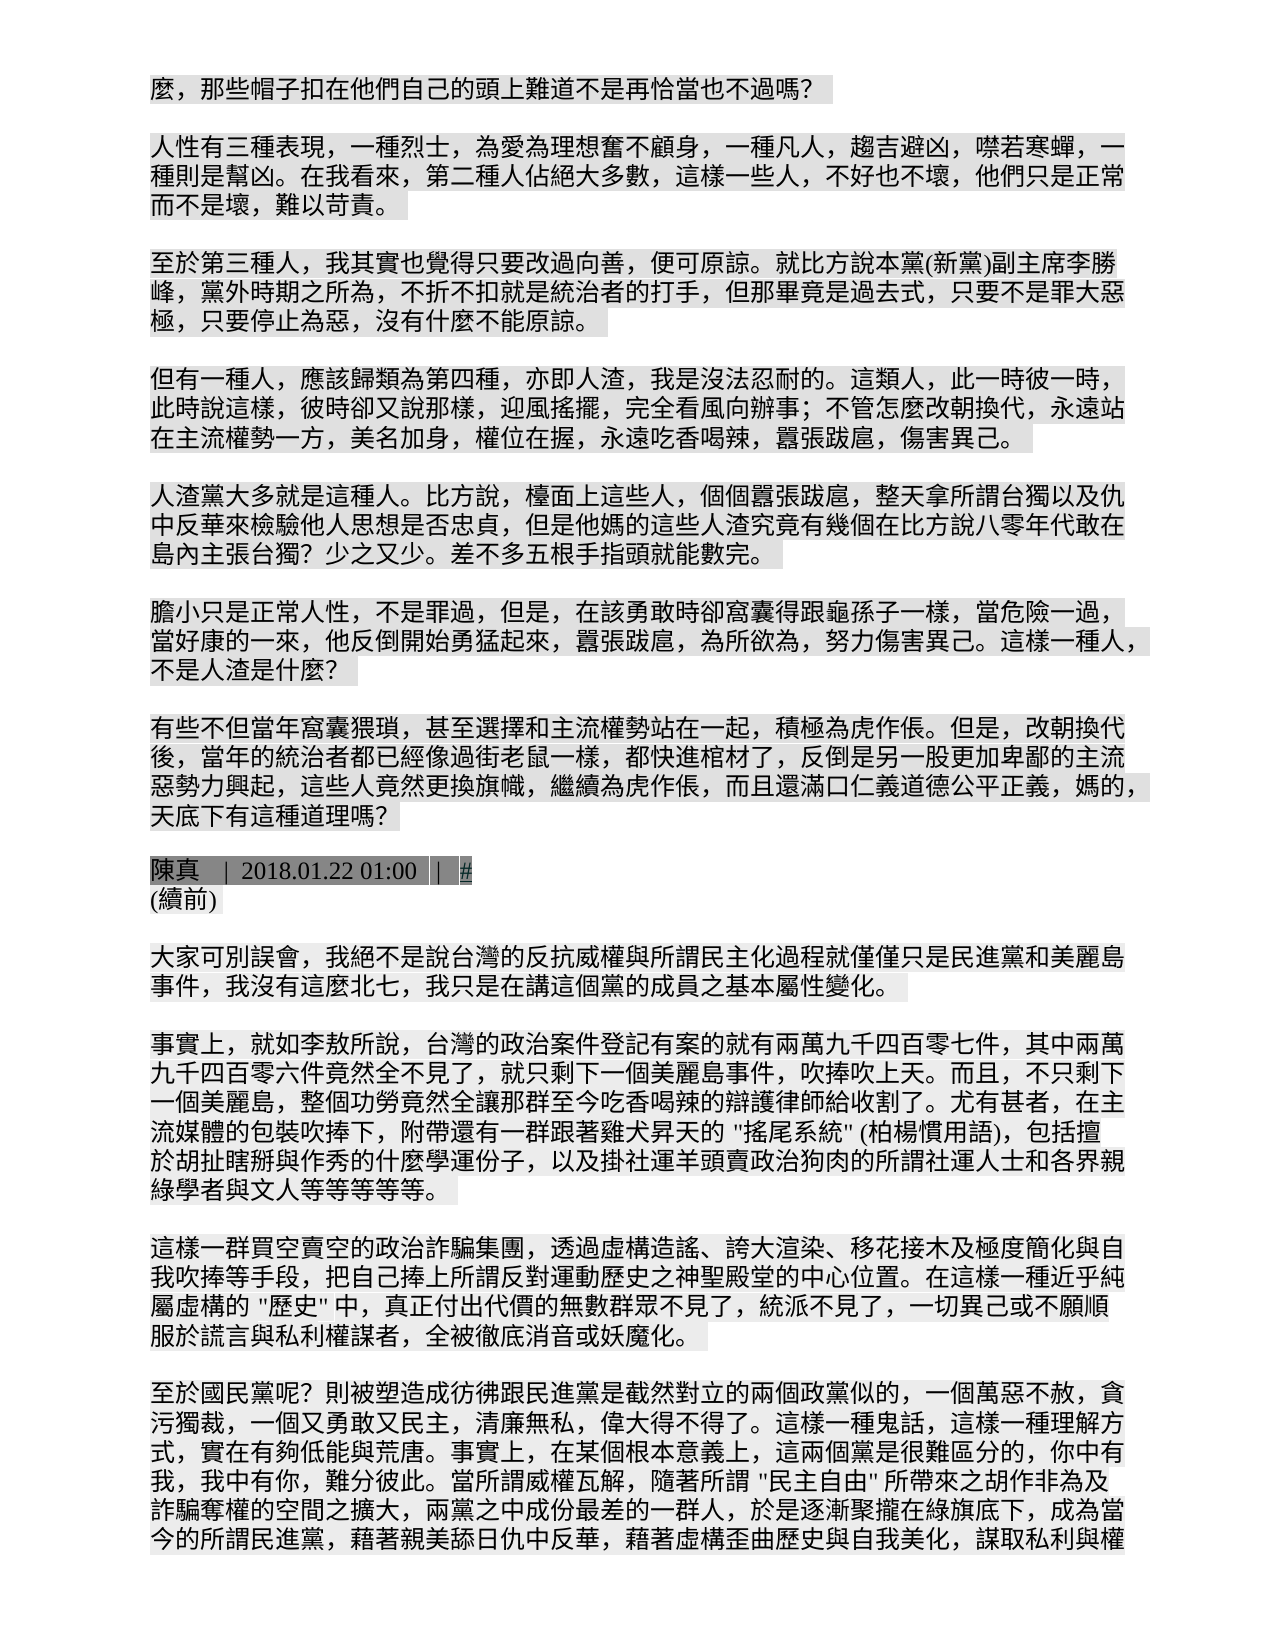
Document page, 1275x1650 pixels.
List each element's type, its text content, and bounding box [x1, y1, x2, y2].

text (再續) 當然不是說早年參加國民黨者就是幫凶，而是說，依照時下綠色人渣們的扣帽子邏輯，那麼，那些帽子扣在他們自己的頭上難道不是再恰當也不過嗎？ 人性有三種表現，一種烈士，為愛為理想奮不顧身，一種凡人，趨吉避凶，噤若寒蟬，一種則是幫凶。在我看來，第二種人佔絕大多數，這樣一些人，不好也不壞，他們只是正常而不是壞，難以苛責。 至於第三種人，我其實也覺得只要改過向善，便可原諒。就比方說本黨(新黨)副主席李勝峰，黨外時期之所為，不折不扣就是統治者的打手，但那畢竟是過去式，只要不是罪大惡極，只要停止為惡，沒有什麼不能原諒。 但有一種人，應該歸類為第四種，亦即人渣，我是沒法忍耐的。這類人，此一時彼一時，此時說這樣，彼時卻又說那樣，迎風搖擺，完全看風向辦事；不管怎麼改朝換代，永遠站在主流權勢一方，美名加身，權位在握，永遠吃香喝辣，囂張跋扈，傷害異己。 人渣黨大多就是這種人。比方說，檯面上這些人，個個囂張跋扈，整天拿所謂台獨以及仇中反華來檢驗他人思想是否忠貞，但是他媽的這些人渣究竟有幾個在比方說八零年代敢在島內主張台獨？少之又少。差不多五根手指頭就能數完。 膽小只是正常人性，不是罪過，但是，在該勇敢時卻窩囊得跟龜孫子一樣，當危險一過，當好康的一來，他反倒開始勇猛起來，囂張跋扈，為所欲為，努力傷害異己。這樣一種人，不是人渣是什麼？ 有些不但當年窩囊猥瑣，甚至選擇和主流權勢站在一起，積極為虎作倀。但是，改朝換代後，當年的統治者都已經像過街老鼠一樣，都快進棺材了，反倒是另一股更加卑鄙的主流惡勢力興起，這些人竟然更換旗幟，繼續為虎作倀，而且還滿口仁義道德公平正義，媽的，天底下有這種道理嗎？ [150, 75, 1125, 831]
text (續前) 大家可別誤會，我絕不是說台灣的反抗威權與所謂民主化過程就僅僅只是民進黨和美麗島事件，我沒有這麼北七，我只是在講這個黨的成員之基本屬性變化。 事實上，就如李敖所說，台灣的政治案件登記有案的就有兩萬九千四百零七件，其中兩萬九千四百零六件竟然全不見了，就只剩下一個美麗島事件，吹捧吹上天。而且，不只剩下一個美麗島，整個功勞竟然全讓那群至今吃香喝辣的辯護律師給收割了。尤有甚者，在主流媒體的包裝吹捧下，附帶還有一群跟著雞犬昇天的 "搖尾系統" (柏楊慣用語)，包括擅於胡扯瞎掰與作秀的什麼學運份子，以及掛社運羊頭賣政治狗肉的所謂社運人士和各界親綠學者與文人等等等等等。 這樣一群買空賣空的政治詐騙集團，透過虛構造謠、誇大渲染、移花接木及極度簡化與自我吹捧等手段，把自己捧上所謂反對運動歷史之神聖殿堂的中心位置。在這樣一種近乎純屬虛構的 "歷史" 中，真正付出代價的無數群眾不見了，統派不見了，一切異己或不願順服於謊言與私利權謀者，全被徹底消音或妖魔化。 至於國民黨呢？則被塑造成彷彿跟民進黨是截然對立的兩個政黨似的，一個萬惡不赦，貪污獨裁，一個又勇敢又民主，清廉無私，偉大得不得了。這樣一種鬼話，這樣一種理解方式，實在有夠低能與荒唐。事實上，在某個根本意義上，這兩個黨是很難區分的，你中有我，我中有你，難分彼此。當所謂威權瓦解，隨著所謂 "民主自由" 所帶來之胡作非為及詐騙奪權的空間之擴大，兩黨之中成份最差的一群人，於是逐漸聚攏在綠旗底下，成為當今的所謂民進黨，藉著親美舔日仇中反華，藉著虛構歪曲歷史與自我美化，謀取私利與權力。 上則留言提到，鄭自才說，轉型正義必須徹底，必須把加害者及一干幫凶全揪出來審判。對此，我其實舉雙手贊成。依鄭自才等深綠人士的構想，首先，第一個就應該把李登輝揪出來公審才對。李登輝在國民黨裏頭當大官30多年，特別是從1988到2000年擔任所謂總統這12年期間，無數的政治迫害事件哪一件不是他下令？寫得完嗎？根本罄竹難書！綠營最愛講的鄭南榕和詹益樺，不就是他害死的嗎。倘若這是馬英九所為，綠營人士恐怕要把馬英九殺了才能洩恨。 但是，當李登輝迎風搖擺，瞬間從深藍轉為深綠，從小蔣面前乖巧順從的大統派，瞬間變成台獨先知，竟然就因此被綠營抬舉成 "台灣民主之父"，成為整個民進黨及其同路人的共同精神領袖！一個正常人，看這樣一些人的作為，真是會精神分裂，完完全全沒有任何善惡是非可言，完完全全就是以利益和顏色來決定是非黑白，從而畫分敵我。 講到李登輝，姑且就說美麗島事件吧，做為一個例子。我曾寫過很多次，林宅滅門血案毫無疑問就是國民黨殺的，但是，究竟是誰下令，迄今不明。我不認為蔣經國會做這種事，因此，依我的研判，至少當年掌握人們生殺大權的情治首長汪敬煦絕對脫離不了關係。美麗島事件發生後兩個月，林義雄一家就在光天化日下被滅門。當時的媒體就跟現在一樣，完全一面倒，把黨外人士抹黑成萬惡不赦的妖魔鬼怪，動輒什麼 "千名學者連署譴責美麗島事件暴徒、呼籲政府嚴懲" 之類。另外，也跟現在一樣，動不動就會有一堆藝人、文人跳出來維護民主自由，呼籲政府嚴懲黨外陰謀份子等等。 就在這樣一種大家爭相表態 "嚴懲美麗島暴徒" 的氛圍中，有個人不但表態得最熱烈，同時還捐出巨款兩百萬元 (當時應該沒有人捐得比他多)，慰勞辛苦的鎮暴警察。那個人是誰呢？就是李登輝。代表接受捐款的人是誰呢？就是這位恐怖殺手汪敬煦。 我抄一段當年的報導給大家看，依據1979年12月13日的中國時報報導，"台北市長李登輝表示，絕不容許陰謀份子在台北市煽動群眾、不法集會及破壞社會秩序安寧。李市長呼籲全體市民，共同聲討與制裁陰謀暴力份子，以維護社會安寧。李市長並表示，警備總部等治安單位決本嚴正立場，依法嚴辦，絕不寬貸。" 我實在很不想提這些根本不值得一提的小人物，比方說當今所謂總統蔡英文，她被李登輝提拔，在國民黨政權下當了十幾二十年的大官。依其深綠邏輯，這難道不叫做昔日黨國幫凶？比方說，還有一位最近當上所謂監察委員、囂張跋扈到極點的陳師孟，也是滿口轉型正義，追究歷史責任，甚至一再揚言將 "辦藍不辦綠"，要嚴懲過去、現在或未來辦綠的法官或檢察官，說他們是阻礙轉型正義的司法敗類，要給他們好看云云，一副要替阿扁報仇的正義姿態，堅持說阿扁無罪，還說他打算這樣做的目的不是要挺扁，而是基於公義。 倘若今天是馬英九一家人，包括太太和小孩，四處撈錢，賣官位，收賄、賤賣國土及勒索財團等等等，無惡不作，搞來無數的現金和珠寶，海內外各國到處洗錢、藏錢，海外到處開假公司真洗錢，數以百億，你想，綠營會有人說這個不算貪污嗎？會有人說依法審判是不公不義嗎？更可恨的是，相對於扁家之極度貪婪與無法無天，馬英九卻是個乾淨清廉奉公守法到簡直有嚴重道德潔癖的人 (跟陳定南差不多)，如今卻被綠營告發上百個根本莫須有的貪瀆罪名，硬是想方設法千方百計要羅織他入罪。 至於這位陳師孟是誰呢？他恰恰就是他自己所應該打擊的黨國餘孽，黨國幫凶。你看，李登輝再怎麼差，人家也是直到1971年 (48歲) 才加入國民黨。但你知道陳師孟什麼時候加入國民黨嗎？1966 年。那一年他才18歲。當所謂 "萬惡的國民黨" 不斷殘害人民的數十年過程中，陳師孟竟然一直乖乖地當了25年的國民黨員，夠忠貞了吧？一直到九零年代，國民黨都已經開始分崩離析風雨飄搖了，陳師孟竟然才 "很勇敢" 地退出國民黨，開始唾棄國民黨這隻過街老鼠。如今更是搖身一變，變得更勇猛了，變成反國民黨的 "悍將"，威風十足地說要討伐都已經快要進棺材的國民黨。 這些人與事，寫來滿紙污穢。我很不喜歡寫這類東西，但有些時候，看到世道若此，豺狼當道，實在很難忍耐。難道他們以為人民全是北七？ [150, 885, 1125, 1555]
text 陳真 | 2018.01.22 01:00 | # [150, 856, 1125, 885]
